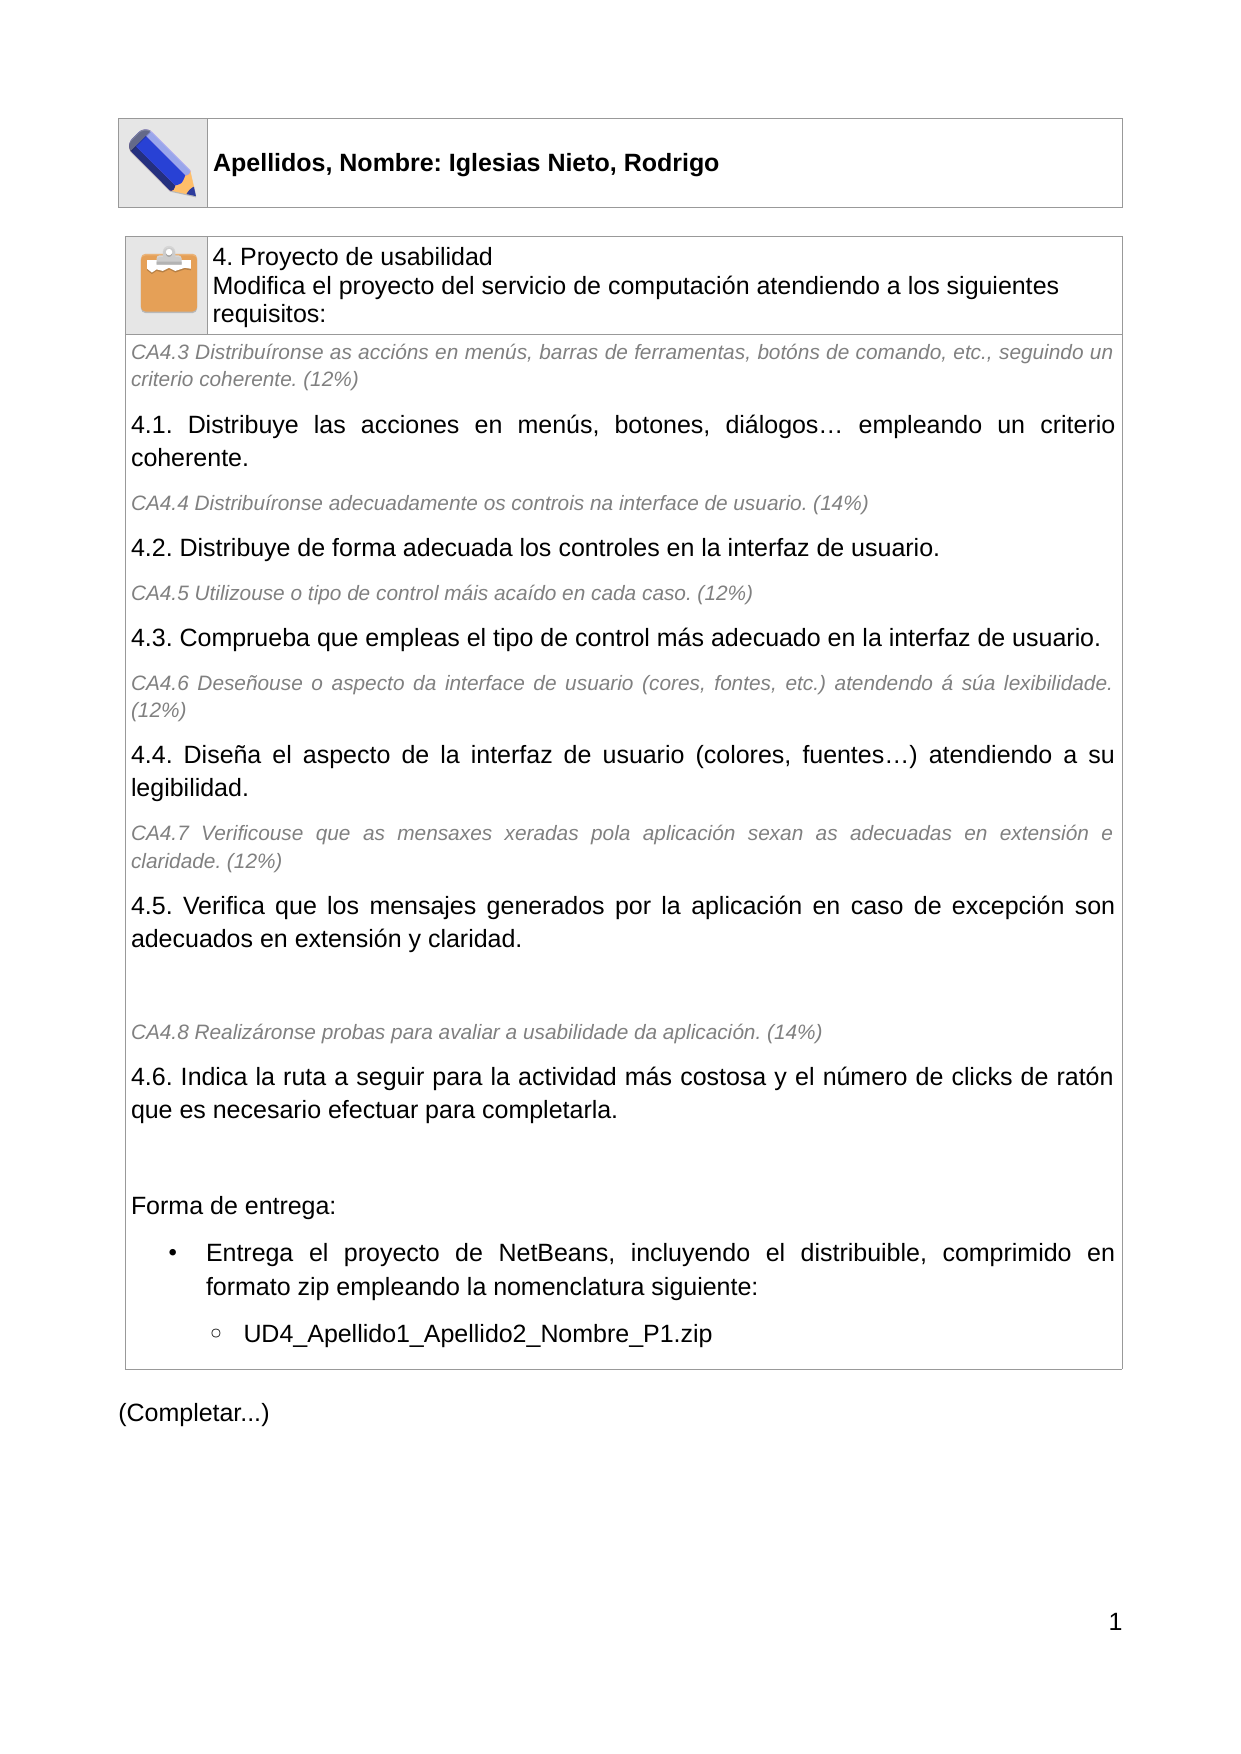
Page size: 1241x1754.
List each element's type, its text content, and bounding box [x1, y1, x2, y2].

table_header 4. Proyecto de usabilidad Modifica el proyecto del servicio de computación atendiendo a los siguientes requisitos: [208, 237, 1122, 334]
table_header Apellidos, Nombre: Iglesias Nieto, Rodrigo [208, 119, 1122, 207]
table_header [126, 237, 207, 334]
text (Completar...) [118, 1398, 1122, 1426]
table_cell CA4.3 Distribuíronse as accións en menús, barras de ferramentas, botóns de comando, etc., seguindo un criterio coherente. (12%) 4.1. Distribuye las acciones en menús, botones, diálogos… empleando un criterio coherente. CA4.4 Distribuíronse adecuadamente os controis na interface de usuario. (14%) 4.2. Distribuye de forma adecuada los controles en la interfaz de usuario. CA4.5 Utilizouse o tipo de control máis acaído en cada caso. (12%) 4.3. Comprueba que empleas el tipo de control más adecuado en la interfaz de usuario. CA4.6 Deseñouse o aspecto da interface de usuario (cores, fontes, etc.) atendendo á súa lexibilidade. (12%) 4.4. Diseña el aspecto de la interfaz de usuario (colores, fuentes…) atendiendo a su legibilidad. CA4.7 Verificouse que as mensaxes xeradas pola aplicación sexan as adecuadas en extensión e claridade. (12%) 4.5. Verifica que los mensajes generados por la aplicación en caso de excepción son adecuados en extensión y claridad. CA4.8 Realizáronse probas para avaliar a usabilidade da aplicación. (14%) 4.6. Indica la ruta a seguir para la actividad más costosa y el número de clicks de ratón que es necesario efectuar para completarla. Forma de entrega: Entrega el proyecto de NetBeans, incluyendo el distribuible, comprimido en formato zip empleando la nomenclatura siguiente: UD4_Apellido1_Apellido2_Nombre_P1.zip [126, 335, 1122, 1369]
table_header [119, 119, 207, 207]
